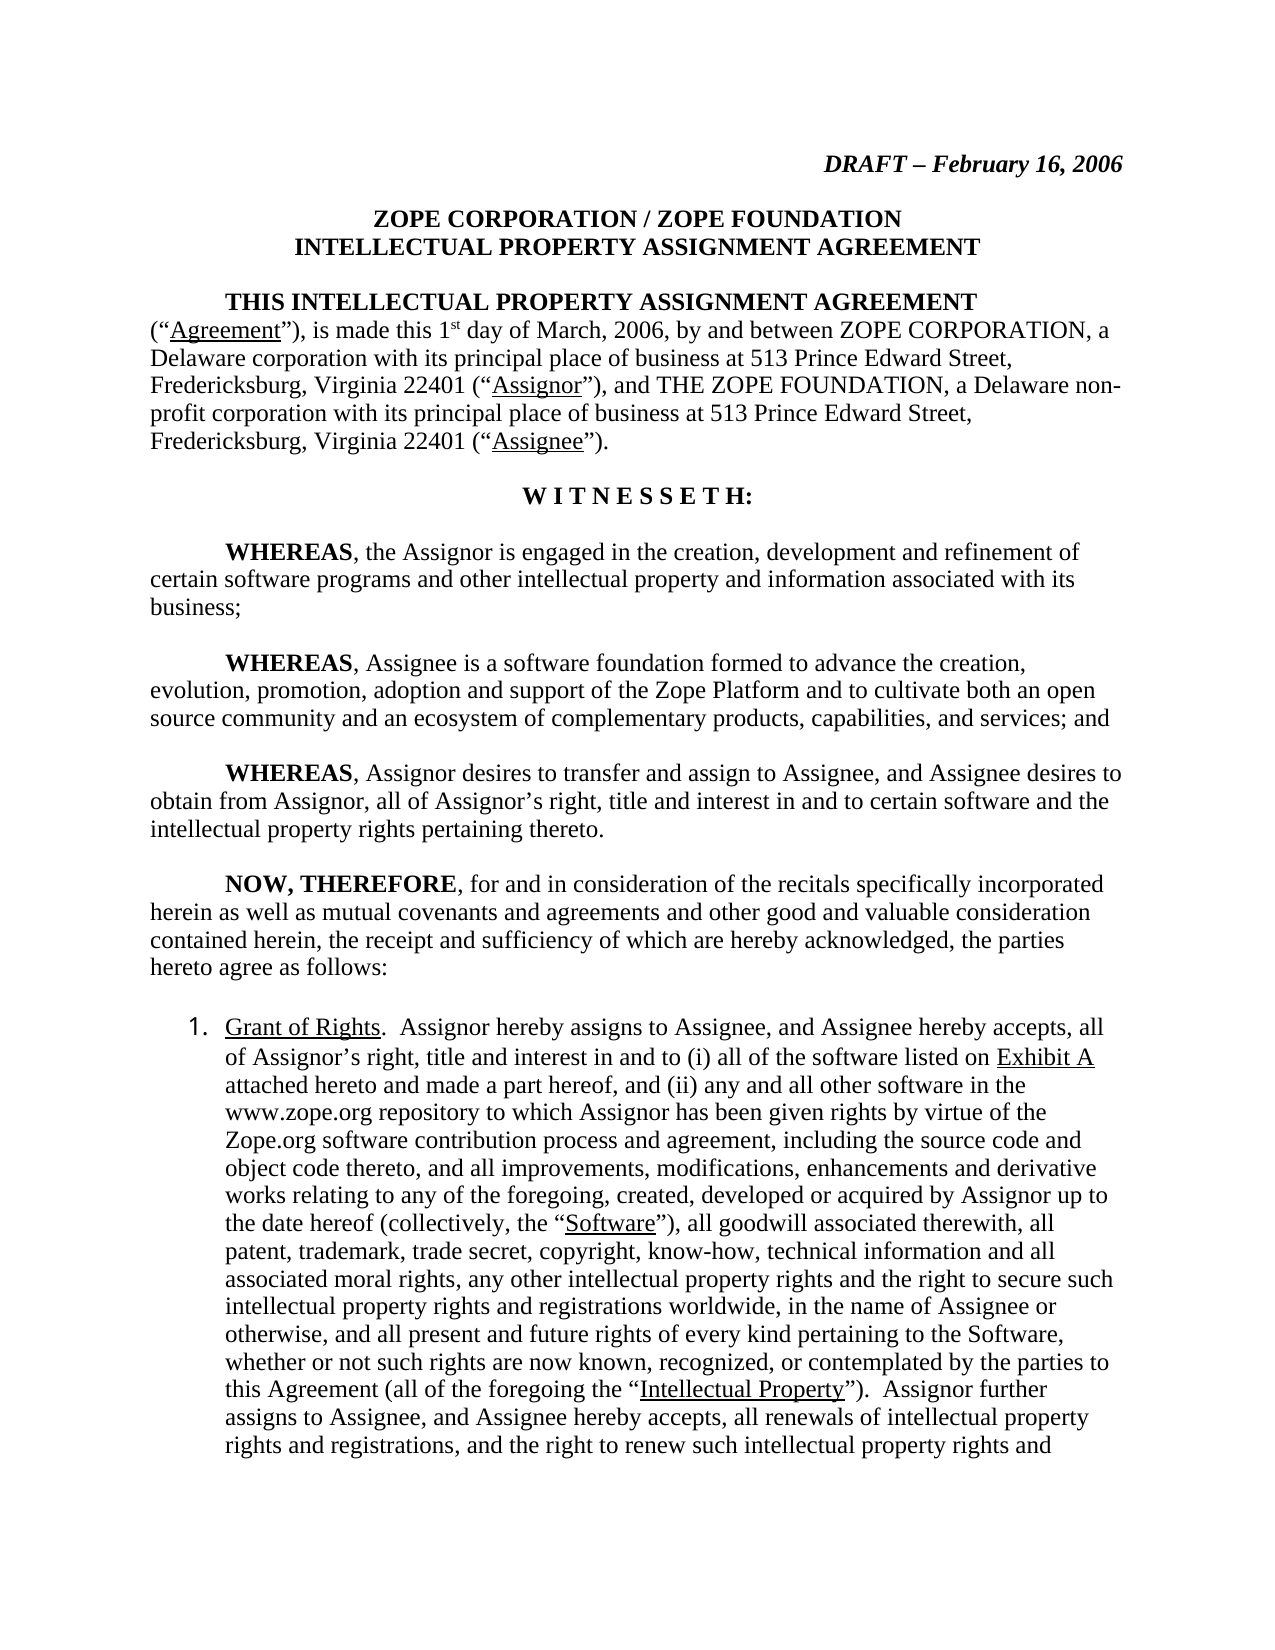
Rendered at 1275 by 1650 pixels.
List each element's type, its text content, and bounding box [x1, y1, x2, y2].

text NOW, THEREFORE, for and in consideration of the recitals specifically incorporated herein as well as mutual covenants and agreements and other good and valuable consideration contained herein, the receipt and sufficiency of which are hereby acknowledged, the parties hereto agree as follows: [150, 870, 1125, 981]
text ZOPE CORPORATION / ZOPE FOUNDATION [150, 205, 1125, 233]
text W I T N E S S E T H: [150, 482, 1125, 510]
text DRAFT – February 16, 2006 [150, 150, 1125, 178]
text INTELLECTUAL PROPERTY ASSIGNMENT AGREEMENT [150, 233, 1125, 261]
text WHEREAS, the Assignor is engaged in the creation, development and refinement of certain software programs and other intellectual property and information associated with its business; [150, 538, 1125, 621]
text THIS INTELLECTUAL PROPERTY ASSIGNMENT AGREEMENT (“Agreement”), is made this 1st day of March, 2006, by and between ZOPE CORPORATION, a Delaware corporation with its principal place of business at 513 Prince Edward Street, Fredericksburg, Virginia 22401 (“Assignor”), and THE ZOPE FOUNDATION, a Delaware non-profit corporation with its principal place of business at 513 Prince Edward Street, Fredericksburg, Virginia 22401 (“Assignee”). [150, 288, 1125, 455]
text WHEREAS, Assignor desires to transfer and assign to Assignee, and Assignee desires to obtain from Assignor, all of Assignor’s right, title and interest in and to certain software and the intellectual property rights pertaining thereto. [150, 759, 1125, 843]
list Grant of Rights. Assignor hereby assigns to Assignee, and Assignee hereby accepts, all of Assignor’s right, title and interest in and to (i) all of the software listed on Exhibit A attached hereto and made a part hereof, and (ii) any and all other software in the www.zope.org repository to which Assignor has been given rights by virtue of the Zope.org software contribution process and agreement, including the source code and object code thereto, and all improvements, modifications, enhancements and derivative works relating to any of the foregoing, created, developed or acquired by Assignor up to the date hereof (collectively, the “Software”), all goodwill associated therewith, all patent, trademark, trade secret, copyright, know-how, technical information and all associated moral rights, any other intellectual property rights and the right to secure such intellectual property rights and registrations worldwide, in the name of Assignee or otherwise, and all present and future rights of every kind pertaining to the Software, whether or not such rights are now known, recognized, or contemplated by the parties to this Agreement (all of the foregoing the “Intellectual Property”). Assignor further assigns to Assignee, and Assignee hereby accepts, all renewals of intellectual property rights and registrations, and the right to renew such intellectual property rights and [187, 1009, 1125, 1459]
text WHEREAS, Assignee is a software foundation formed to advance the creation, evolution, promotion, adoption and support of the Zope Platform and to cultivate both an open source community and an ecosystem of complementary products, capabilities, and services; and [150, 649, 1125, 732]
